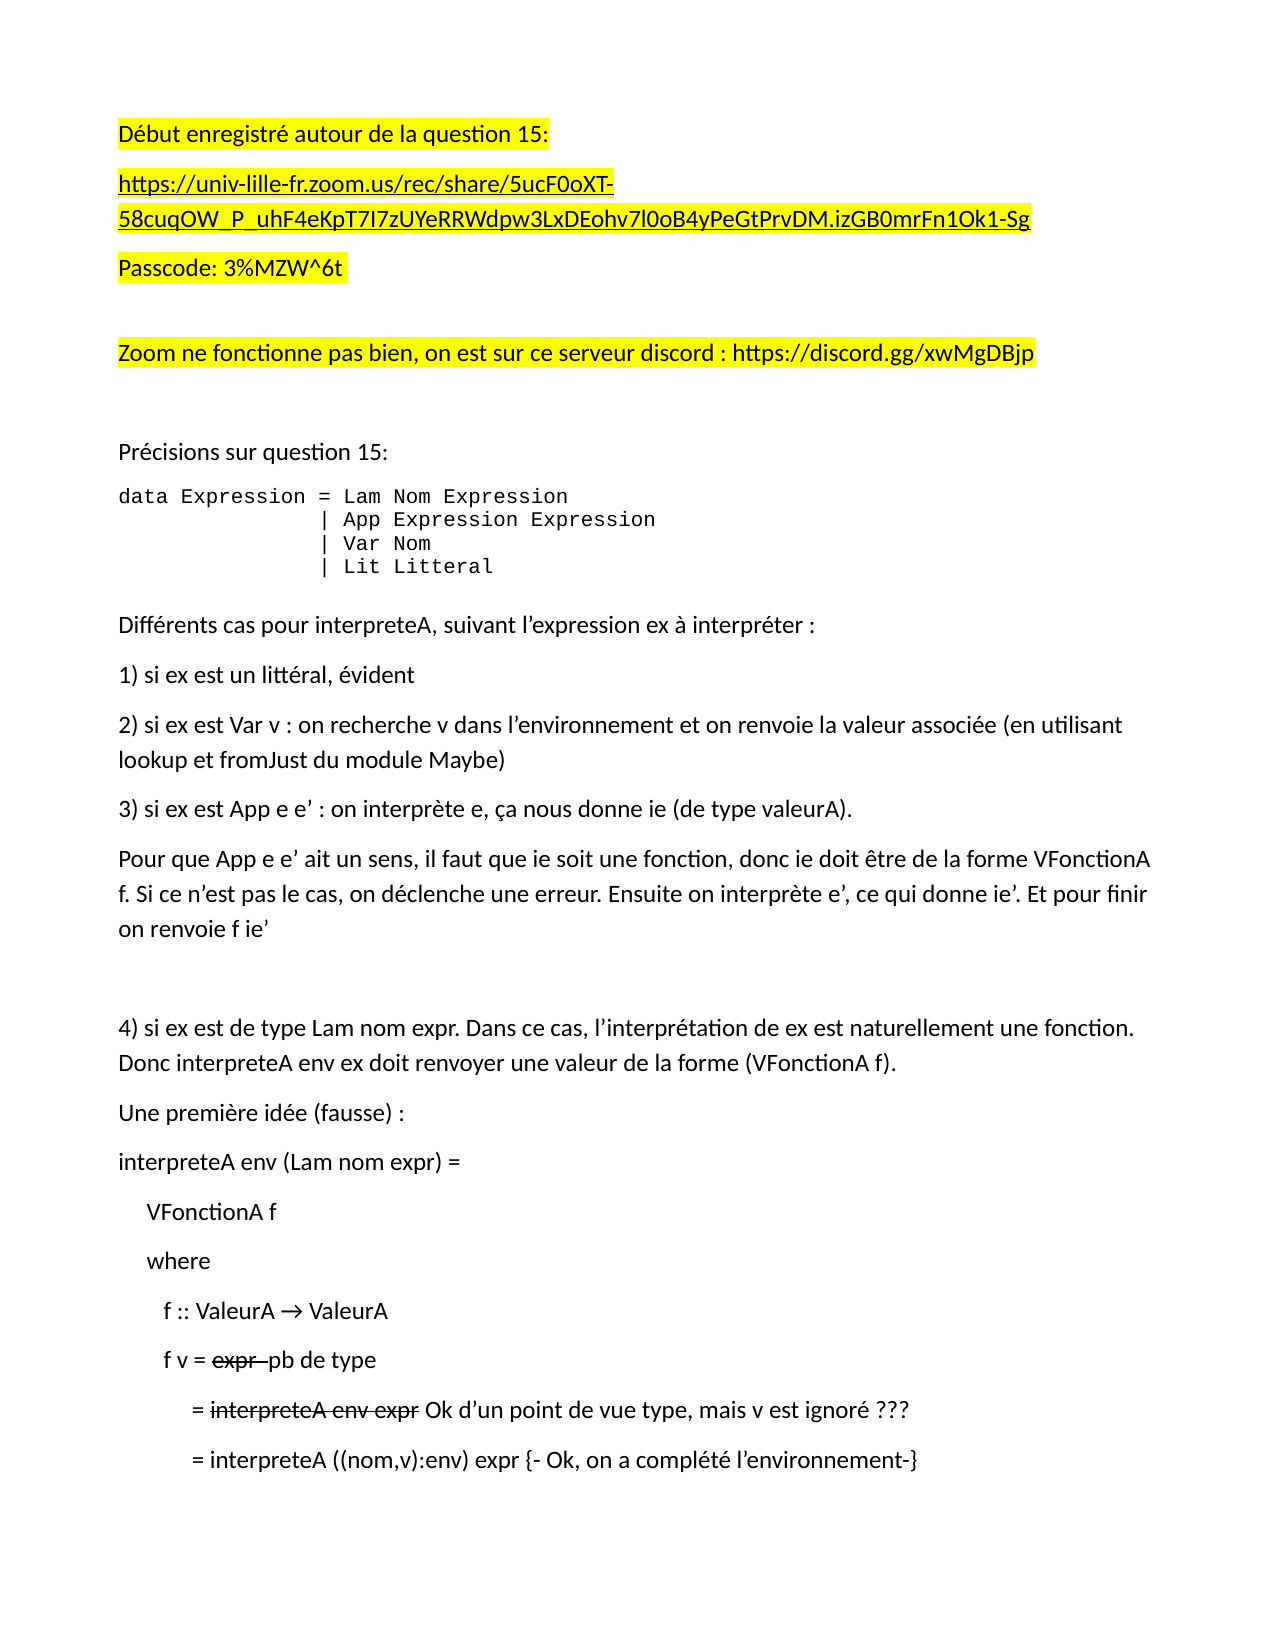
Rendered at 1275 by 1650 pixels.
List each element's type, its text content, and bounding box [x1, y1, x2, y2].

text VFonctionA f [118, 1196, 1157, 1226]
text f v = expr pb de type [118, 1345, 1157, 1375]
text | Var Nom [118, 533, 1157, 557]
text Précisions sur question 15: [118, 436, 1157, 467]
text Zoom ne fonctionne pas bien, on est sur ce serveur discord : https://discord.gg/xwMgDBjp [118, 337, 1157, 367]
text Passcode: 3%MZW^6t [118, 252, 1157, 318]
text 1) si ex est un littéral, évident [118, 659, 1157, 690]
text 3) si ex est App e e’ : on interprète e, ça nous donne ie (de type valeurA). [118, 793, 1157, 824]
text Pour que App e e’ ait un sens, il faut que ie soit une fonction, donc ie doit être de la forme VFonctionA f. Si ce n’est pas le cas, on déclenche une erreur. Ensuite on interprète e’, ce qui donne ie’. Et pour finir on renvoie f ie’ [118, 843, 1157, 943]
text = interpreteA env expr Ok d’un point de vue type, mais v est ignoré ??? [118, 1394, 1157, 1425]
text interpreteA env (Lam nom expr) = [118, 1146, 1157, 1177]
text data Expression = Lam Nom Expression [118, 486, 1157, 509]
text 4) si ex est de type Lam nom expr. Dans ce cas, l’interprétation de ex est naturellement une fonction. Donc interpreteA env ex doit renvoyer une valeur de la forme (VFonctionA f). [118, 1012, 1157, 1078]
text https://univ-lille-fr.zoom.us/rec/share/5ucF0oXT-58cuqOW_P_uhF4eKpT7I7zUYeRRWdpw3LxDEohv7l0oB4yPeGtPrvDM.izGB0mrFn1Ok1-Sg [118, 168, 1157, 233]
text where [118, 1246, 1157, 1276]
text Début enregistré autour de la question 15: [118, 118, 1157, 149]
text | Lit Litteral [118, 557, 1157, 580]
text f :: ValeurA → ValeurA [118, 1295, 1157, 1326]
text Différents cas pour interpreteA, suivant l’expression ex à interpréter : [118, 610, 1157, 640]
text Une première idée (fausse) : [118, 1097, 1157, 1127]
text 2) si ex est Var v : on recherche v dans l’environnement et on renvoie la valeur associée (en utilisant lookup et fromJust du module Maybe) [118, 709, 1157, 774]
text = interpreteA ((nom,v):env) expr {- Ok, on a complété l’environnement-} [118, 1444, 1157, 1474]
text | App Expression Expression [118, 509, 1157, 533]
